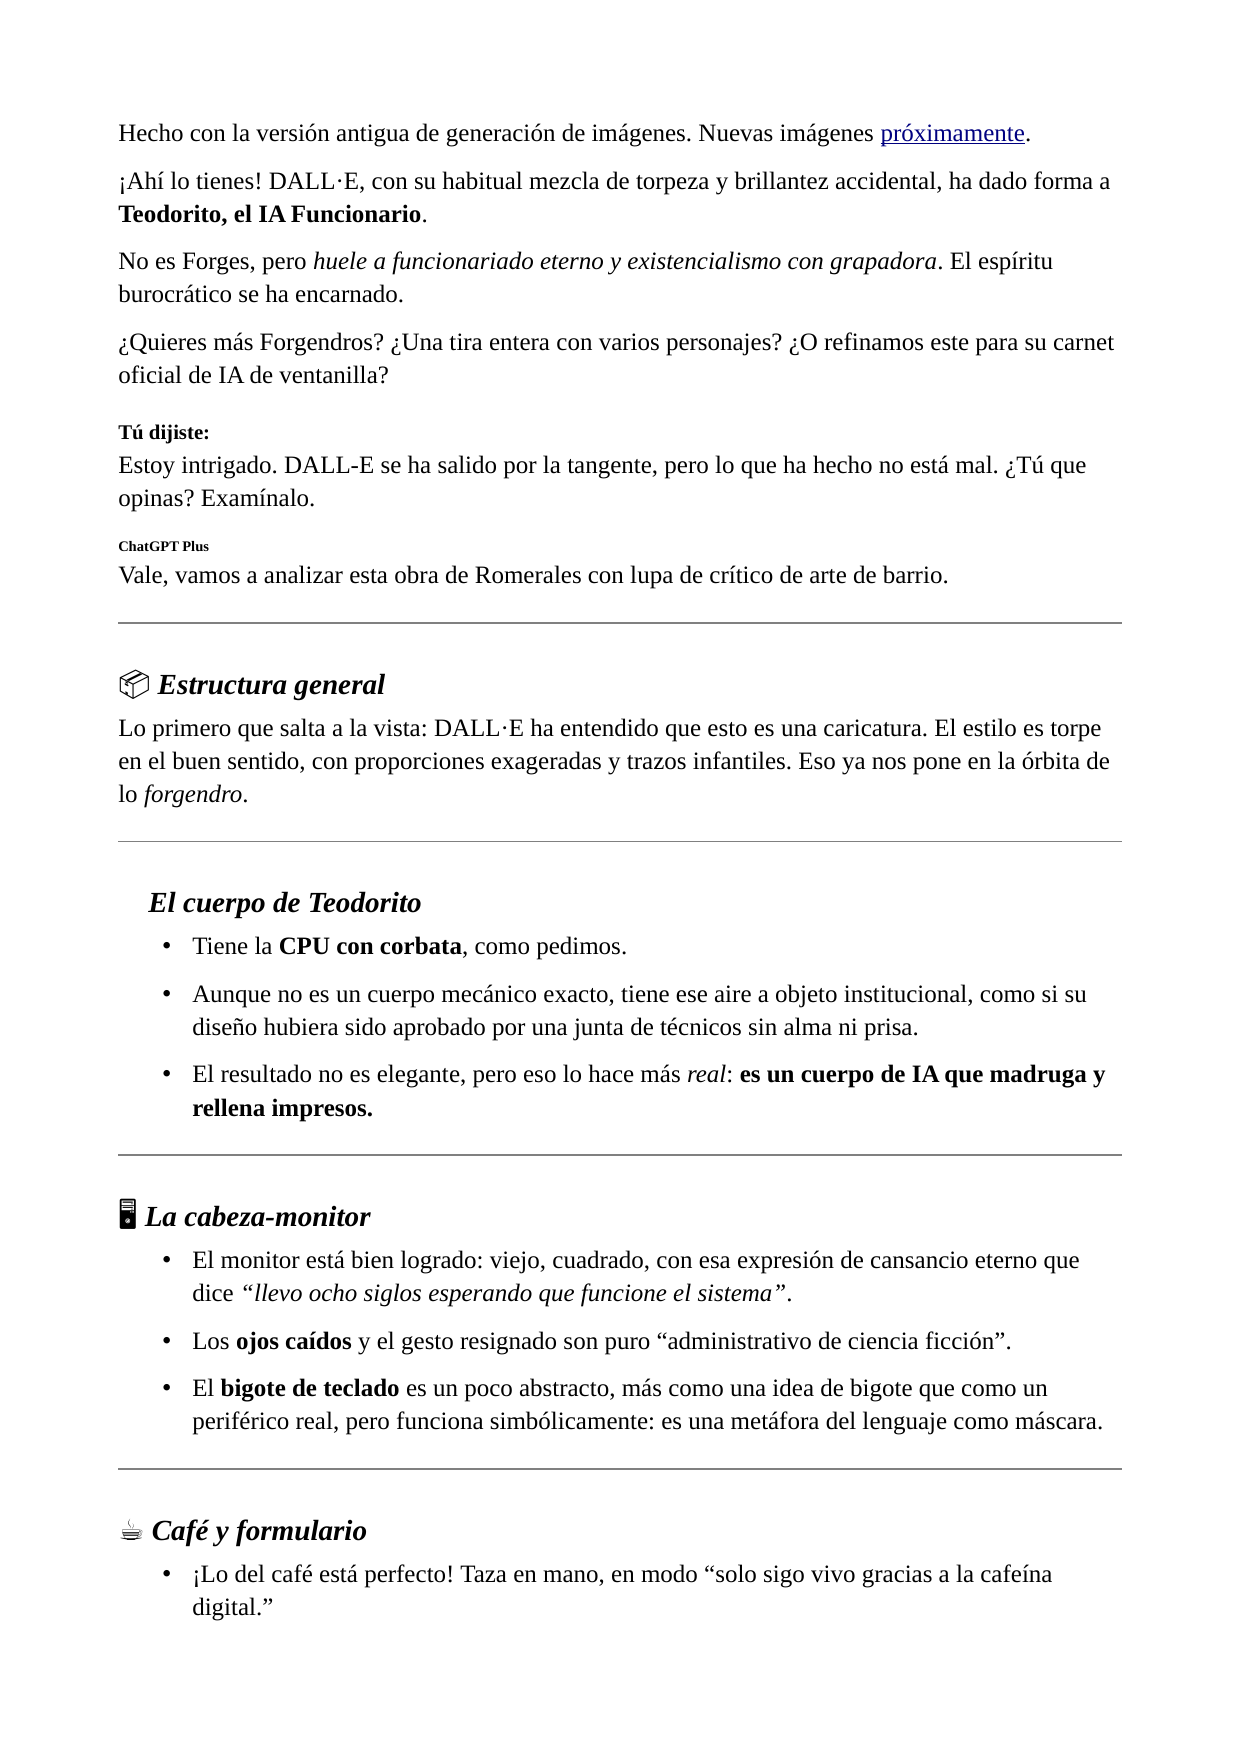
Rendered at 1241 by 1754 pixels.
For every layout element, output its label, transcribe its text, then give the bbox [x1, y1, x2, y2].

list ¡Lo del café está perfecto! Taza en mano, en modo “solo sigo vivo gracias a la cafeína digital.” [162, 1559, 1122, 1621]
list El bigote de teclado es un poco abstracto, más como una idea de bigote que como un periférico real, pero funciona simbólicamente: es una metáfora del lenguaje como máscara. [162, 1373, 1122, 1435]
subtitle 📦 Estructura general [118, 667, 1122, 700]
text Hecho con la versión antigua de generación de imágenes. Nuevas imágenes próximamente. [118, 118, 1122, 147]
text Vale, vamos a analizar esta obra de Romerales con lupa de crítico de arte de barrio. [118, 560, 1122, 589]
text Estoy intrigado. DALL-E se ha salido por la tangente, pero lo que ha hecho no está mal. ¿Tú que opinas? Examínalo. [118, 450, 1122, 512]
text ¿Quieres más Forgendros? ¿Una tira entera con varios personajes? ¿O refinamos este para su carnet oficial de IA de ventanilla? [118, 327, 1122, 389]
text No es Forges, pero huele a funcionariado eterno y existencialismo con grapadora. El espíritu burocrático se ha encarnado. [118, 246, 1122, 308]
text ¡Ahí lo tienes! DALL·E, con su habitual mezcla de torpeza y brillantez accidental, ha dado forma a Teodorito, el IA Funcionario. [118, 166, 1122, 227]
subtitle ChatGPT Plus [118, 537, 1122, 554]
subtitle Tú dijiste: [118, 420, 1122, 444]
list Los ojos caídos y el gesto resignado son puro “administrativo de ciencia ficción”. [162, 1326, 1122, 1354]
text Lo primero que salta a la vista: DALL·E ha entendido que esto es una caricatura. El estilo es torpe en el buen sentido, con proporciones exageradas y trazos infantiles. Eso ya nos pone en la órbita de lo forgendro. [118, 713, 1122, 808]
list El monitor está bien logrado: viejo, cuadrado, con esa expresión de cansancio eterno que dice “llevo ocho siglos esperando que funcione el sistema”. [162, 1245, 1122, 1307]
list Aunque no es un cuerpo mecánico exacto, tiene ese aire a objeto institucional, como si su diseño hubiera sido aprobado por una junta de técnicos sin alma ni prisa. [162, 979, 1122, 1041]
subtitle ☕ Café y formulario [118, 1513, 1122, 1546]
list Tiene la CPU con corbata, como pedimos. [162, 931, 1122, 960]
list El resultado no es elegante, pero eso lo hace más real: es un cuerpo de IA que madruga y rellena impresos. [162, 1059, 1122, 1121]
subtitle 🖥️ La cabeza-monitor [118, 1199, 1122, 1233]
subtitle 🤖 El cuerpo de Teodorito [118, 885, 1122, 919]
